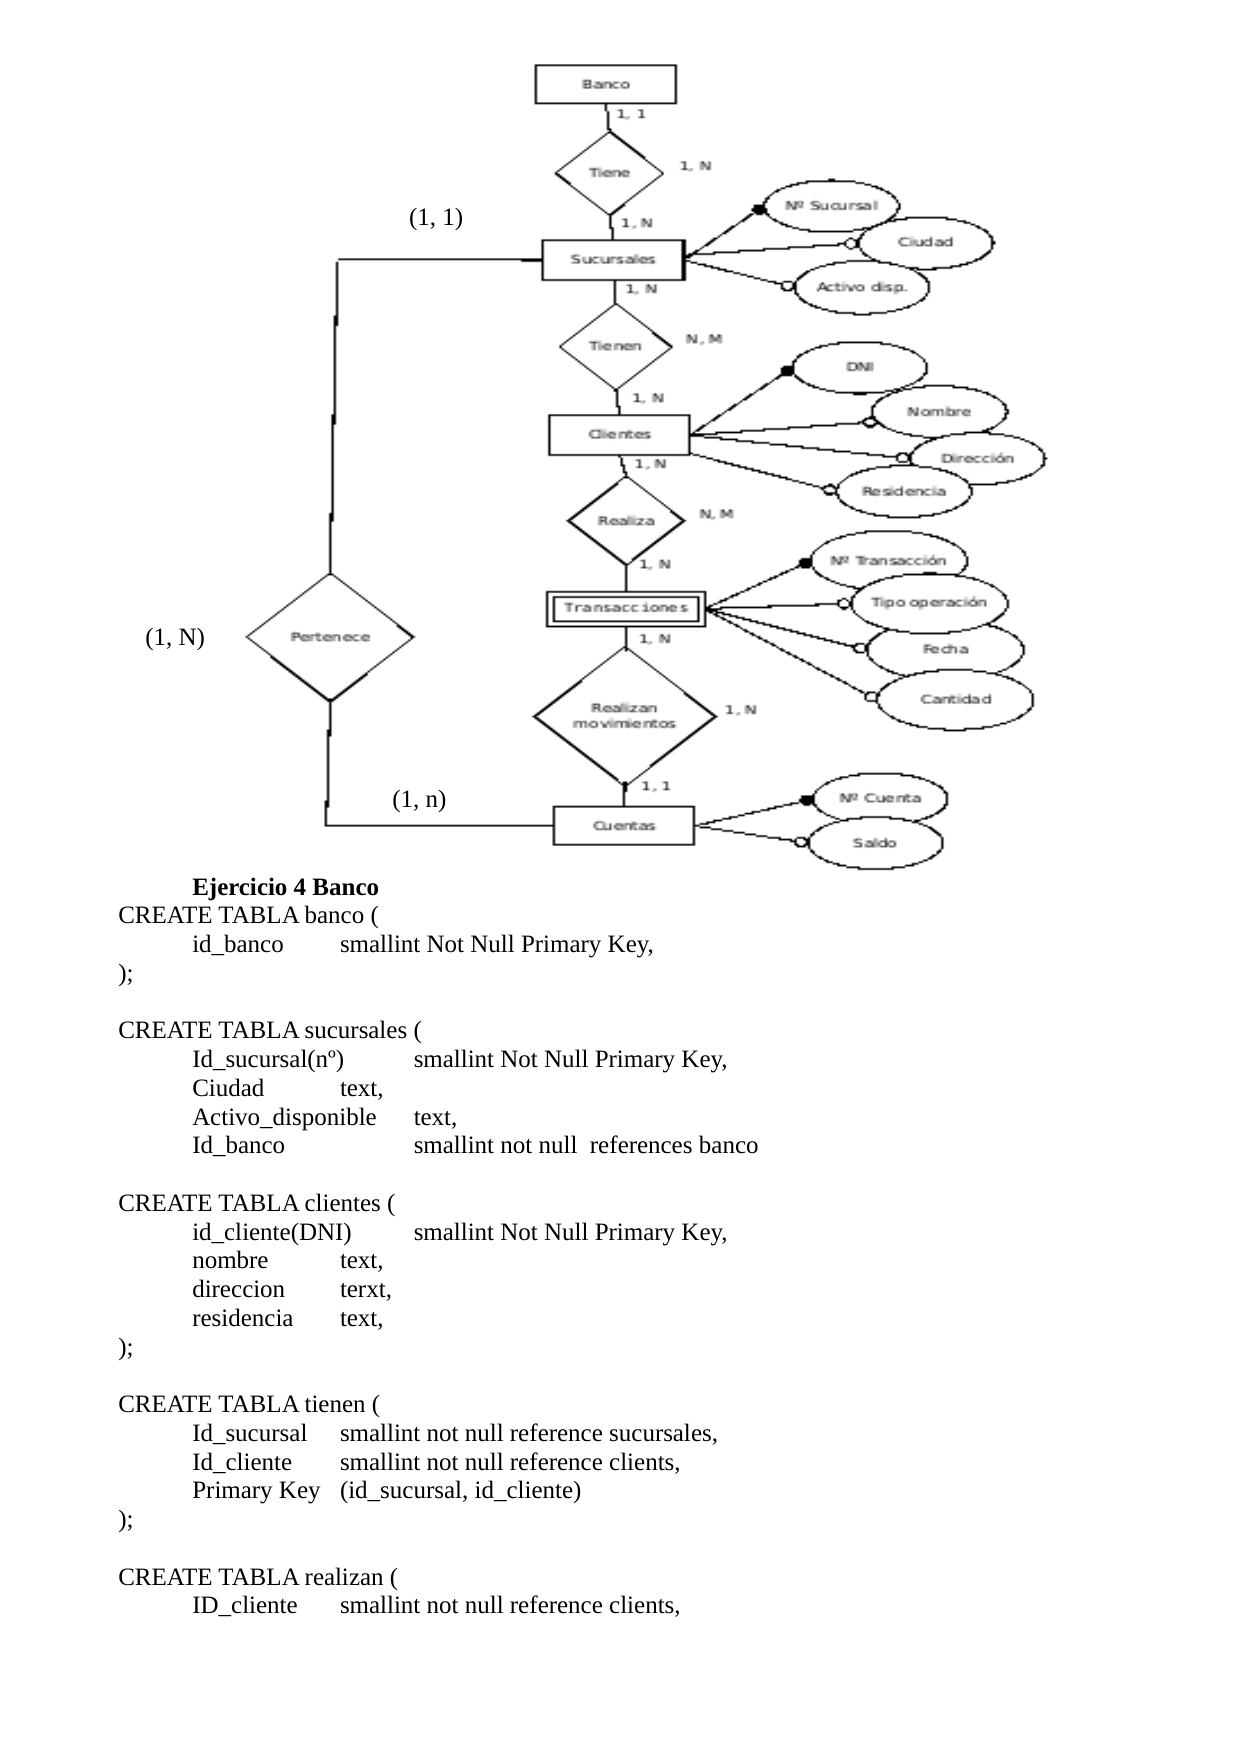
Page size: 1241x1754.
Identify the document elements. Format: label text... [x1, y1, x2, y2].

text Id_cliente smallint not null reference clients, [118, 1447, 1122, 1475]
text ); [118, 958, 1122, 987]
text (1, n) [392, 784, 477, 813]
text ID_cliente smallint not null reference clients, [118, 1590, 1122, 1619]
text id_cliente(DNI) smallint Not Null Primary Key, [118, 1217, 1122, 1245]
text Primary Key (id_sucursal, id_cliente) [118, 1475, 1122, 1504]
text CREATE TABLA banco ( [118, 900, 1122, 929]
text nombre text, [118, 1245, 1122, 1274]
text Ejercicio 4 Banco [118, 118, 1122, 900]
text ); [118, 1504, 1122, 1533]
text direccion terxt, [118, 1274, 1122, 1303]
text CREATE TABLA tienen ( [118, 1389, 1122, 1418]
text ); [118, 1332, 1122, 1360]
text id_banco smallint Not Null Primary Key, [118, 929, 1122, 958]
text CREATE TABLA sucursales ( [118, 1015, 1122, 1044]
text Activo_disponible text, [118, 1102, 1122, 1130]
text (1, N) [145, 622, 230, 651]
text CREATE TABLA clientes ( [118, 1188, 1122, 1217]
text Id_sucursal(nº) smallint Not Null Primary Key, [118, 1044, 1122, 1073]
text (1, 1) [409, 202, 493, 231]
text Id_banco smallint not null references banco [118, 1130, 1122, 1159]
text residencia text, [118, 1303, 1122, 1332]
text CREATE TABLA realizan ( [118, 1562, 1122, 1590]
text Ciudad text, [118, 1073, 1122, 1102]
text Id_sucursal smallint not null reference sucursales, [118, 1418, 1122, 1447]
